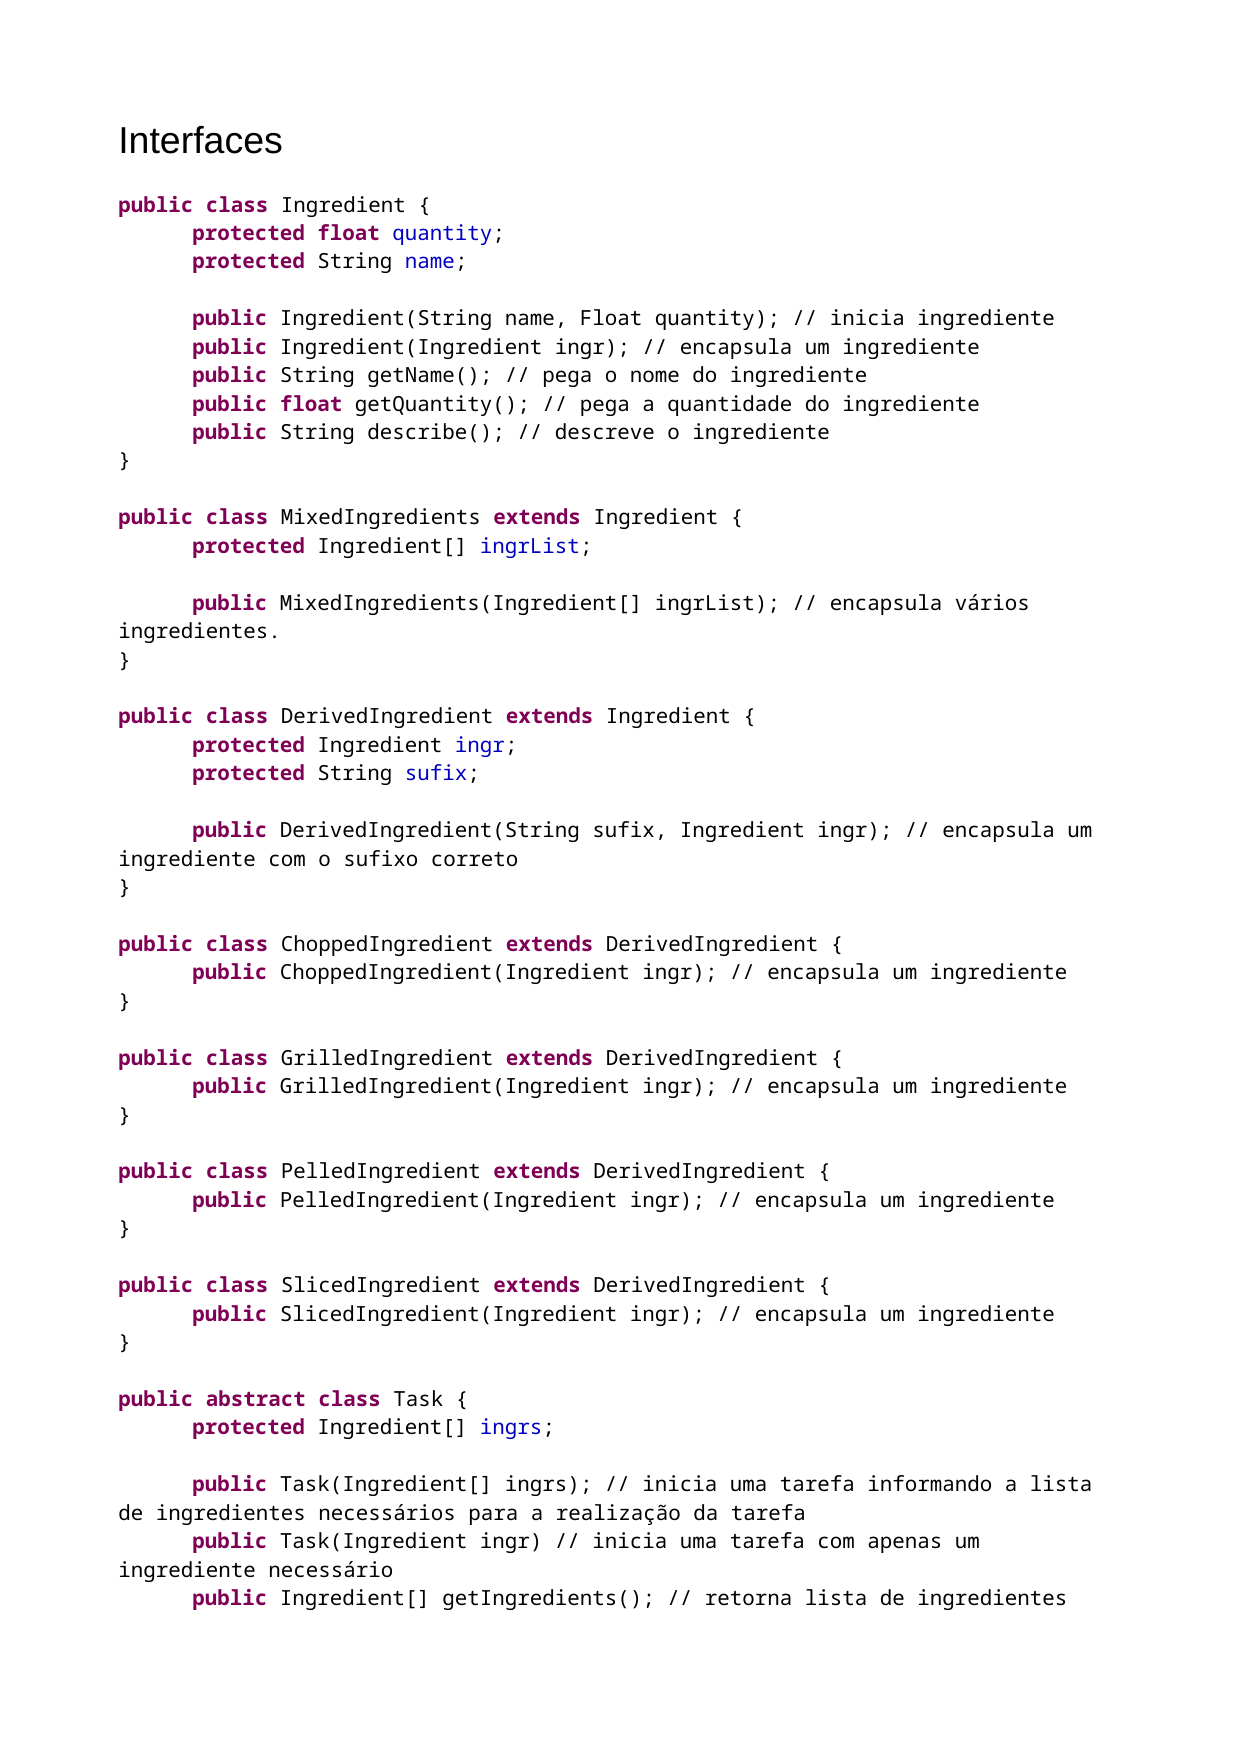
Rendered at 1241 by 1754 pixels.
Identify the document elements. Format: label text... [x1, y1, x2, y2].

text } [118, 986, 1122, 1014]
text public float getQuantity(); // pega a quantidade do ingrediente [118, 389, 1122, 417]
text } [118, 872, 1122, 901]
text protected Ingredient ingr; [118, 730, 1122, 758]
text protected Ingredient[] ingrs; [118, 1412, 1122, 1441]
text public ChoppedIngredient(Ingredient ingr); // encapsula um ingrediente [118, 957, 1122, 986]
text } [118, 1100, 1122, 1128]
text protected String name; [118, 247, 1122, 275]
text } [118, 1213, 1122, 1242]
text public PelledIngredient(Ingredient ingr); // encapsula um ingrediente [118, 1185, 1122, 1213]
text public GrilledIngredient(Ingredient ingr); // encapsula um ingrediente [118, 1071, 1122, 1100]
text public String getName(); // pega o nome do ingrediente [118, 360, 1122, 389]
text } [118, 1327, 1122, 1356]
text public class MixedIngredients extends Ingredient { [118, 502, 1122, 531]
text } [118, 645, 1122, 673]
text protected float quantity; [118, 218, 1122, 247]
text protected Ingredient[] ingrList; [118, 531, 1122, 559]
text public Task(Ingredient ingr) // inicia uma tarefa com apenas um ingrediente necessário [118, 1526, 1122, 1583]
text public class GrilledIngredient extends DerivedIngredient { [118, 1043, 1122, 1071]
text public Task(Ingredient[] ingrs); // inicia uma tarefa informando a lista de ingredientes necessários para a realização da tarefa [118, 1469, 1122, 1526]
text } [118, 446, 1122, 474]
text public class ChoppedIngredient extends DerivedIngredient { [118, 929, 1122, 957]
text public class PelledIngredient extends DerivedIngredient { [118, 1157, 1122, 1185]
text public class DerivedIngredient extends Ingredient { [118, 702, 1122, 730]
text Interfaces [118, 118, 1122, 161]
text public String describe(); // descreve o ingrediente [118, 417, 1122, 446]
text public Ingredient(String name, Float quantity); // inicia ingrediente public Ingredient(Ingredient ingr); // encapsula um ingrediente [118, 303, 1122, 360]
text protected String sufix; [118, 758, 1122, 787]
text public Ingredient[] getIngredients(); // retorna lista de ingredientes [118, 1583, 1122, 1612]
text public class SlicedIngredient extends DerivedIngredient { [118, 1270, 1122, 1299]
text public MixedIngredients(Ingredient[] ingrList); // encapsula vários ingredientes. [118, 588, 1122, 645]
text public SlicedIngredient(Ingredient ingr); // encapsula um ingrediente [118, 1299, 1122, 1327]
text public DerivedIngredient(String sufix, Ingredient ingr); // encapsula um ingrediente com o sufixo correto [118, 815, 1122, 872]
text public abstract class Task { [118, 1384, 1122, 1412]
text public class Ingredient { [118, 190, 1122, 218]
